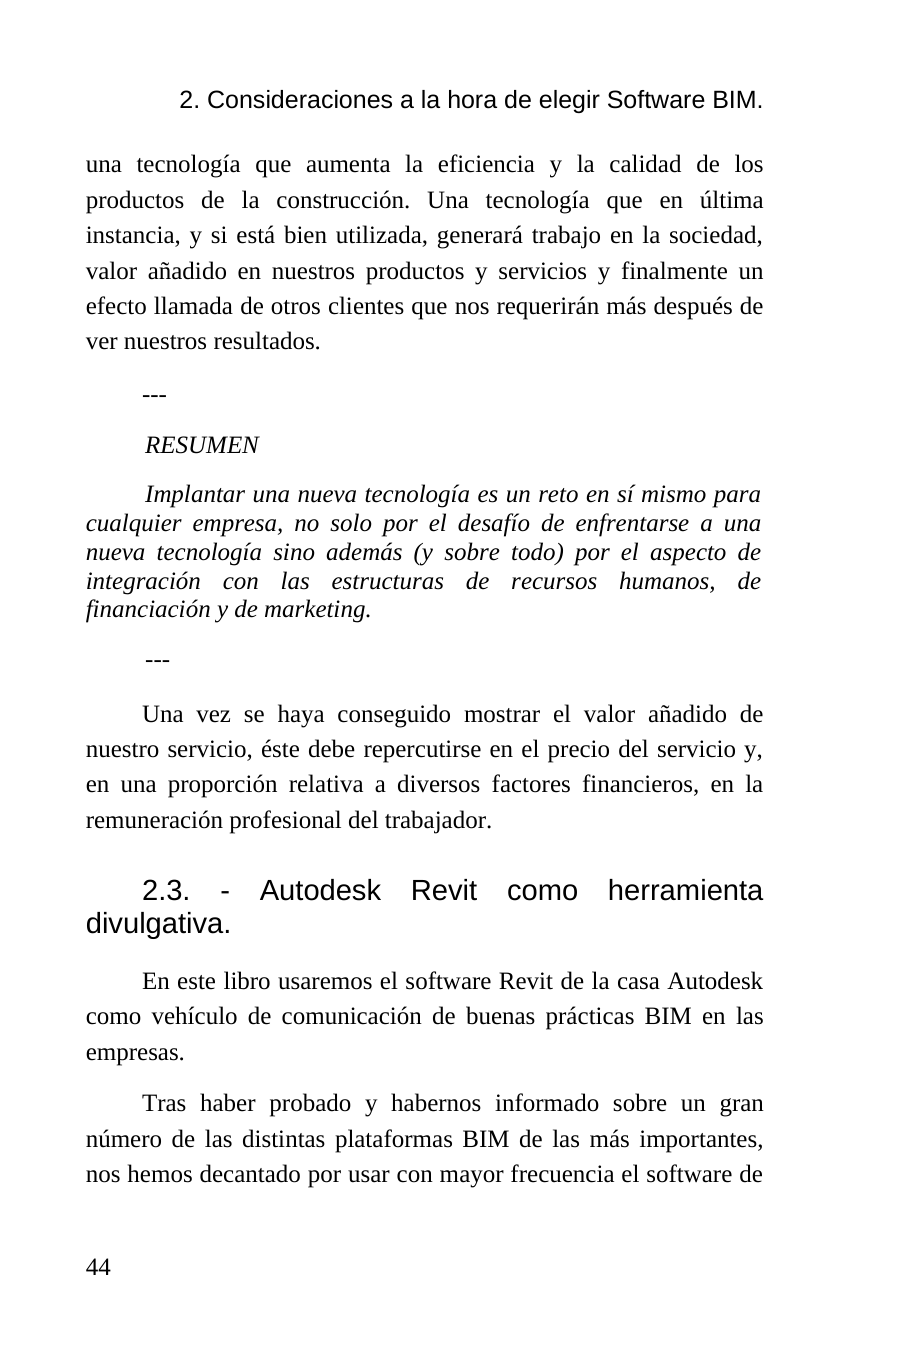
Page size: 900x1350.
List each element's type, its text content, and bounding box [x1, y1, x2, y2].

subtitle 2.3. - Autodesk Revit como herramienta divulgativa. [86, 873, 764, 940]
text RESUMEN [86, 430, 764, 459]
text Implantar una nueva tecnología es un reto en sí mismo para cualquier empresa, no solo por el desafío de enfrentarse a una nueva tecnología sino además (y sobre todo) por el aspecto de integración con las estructuras de recursos humanos, de financiación y de marketing. [86, 479, 764, 623]
text --- [86, 374, 764, 409]
text --- [86, 644, 764, 673]
text Una vez se haya conseguido mostrar el valor añadido de nuestro servicio, éste debe repercutirse en el precio del servicio y, en una proporción relativa a diversos factores financieros, en la remuneración profesional del trabajador. [86, 694, 764, 835]
text una tecnología que aumenta la eficiencia y la calidad de los productos de la construcción. Una tecnología que en última instancia, y si está bien utilizada, generará trabajo en la sociedad, valor añadido en nuestros productos y servicios y finalmente un efecto llamada de otros clientes que nos requerirán más después de ver nuestros resultados. [86, 144, 764, 357]
text Tras haber probado y habernos informado sobre un gran número de las distintas plataformas BIM de las más importantes, nos hemos decantado por usar con mayor frecuencia el software de [86, 1083, 764, 1190]
text En este libro usaremos el software Revit de la casa Autodesk como vehículo de comunicación de buenas prácticas BIM en las empresas. [86, 961, 764, 1067]
